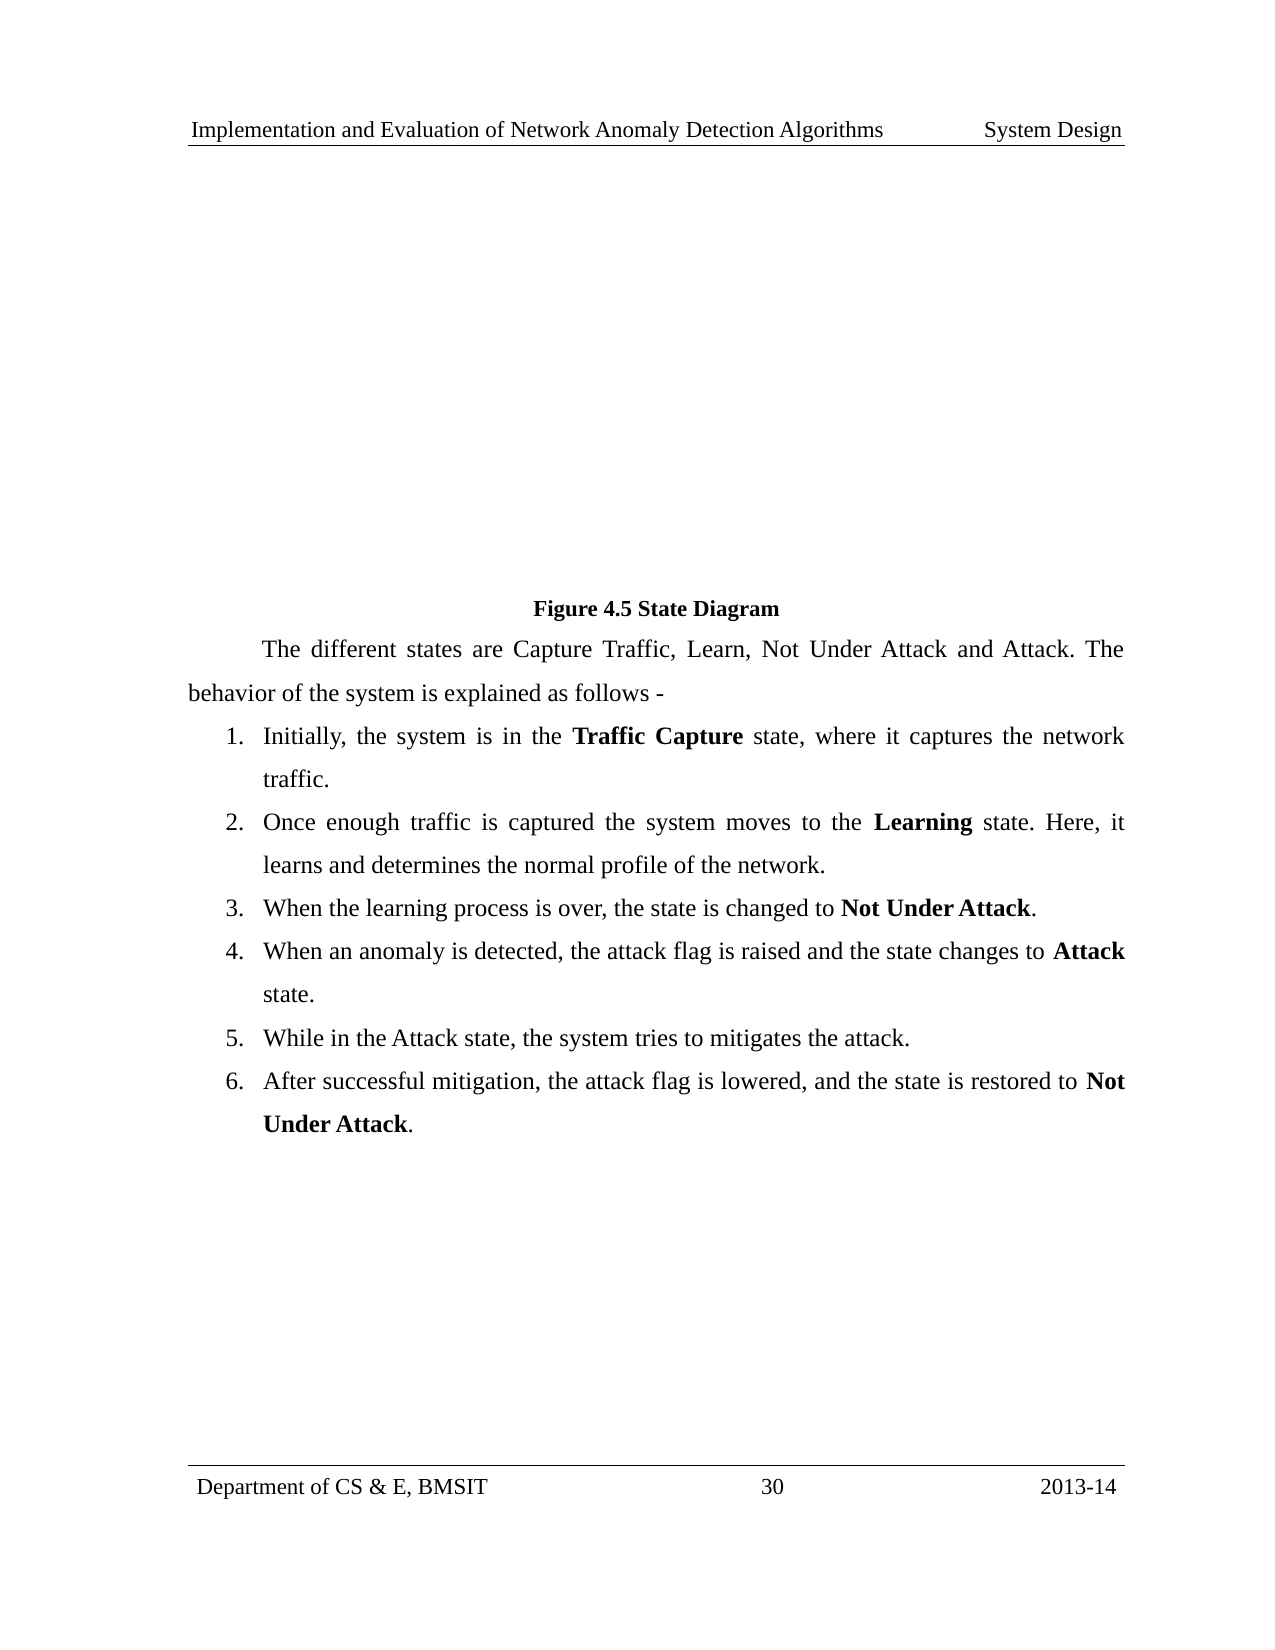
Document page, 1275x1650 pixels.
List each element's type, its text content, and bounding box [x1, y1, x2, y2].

text The different states are Capture Traffic, Learn, Not Under Attack and Attack. The behavior of the system is explained as follows - [188, 634, 1125, 706]
text Figure 4.5 State Diagram [188, 595, 1125, 621]
list Once enough traffic is captured the system moves to the Learning state. Here, it learns and determines the normal profile of the network. [225, 807, 1125, 879]
list While in the Attack state, the system tries to mitigates the attack. [225, 1023, 1125, 1051]
list When an anomaly is detected, the attack flag is raised and the state changes to Attack state. [225, 936, 1125, 1008]
list Initially, the system is in the Traffic Capture state, where it captures the network traffic. [225, 721, 1125, 793]
list When the learning process is over, the state is changed to Not Under Attack. [225, 893, 1125, 922]
list After successful mitigation, the attack flag is lowered, and the state is restored to Not Under Attack. [225, 1066, 1125, 1138]
